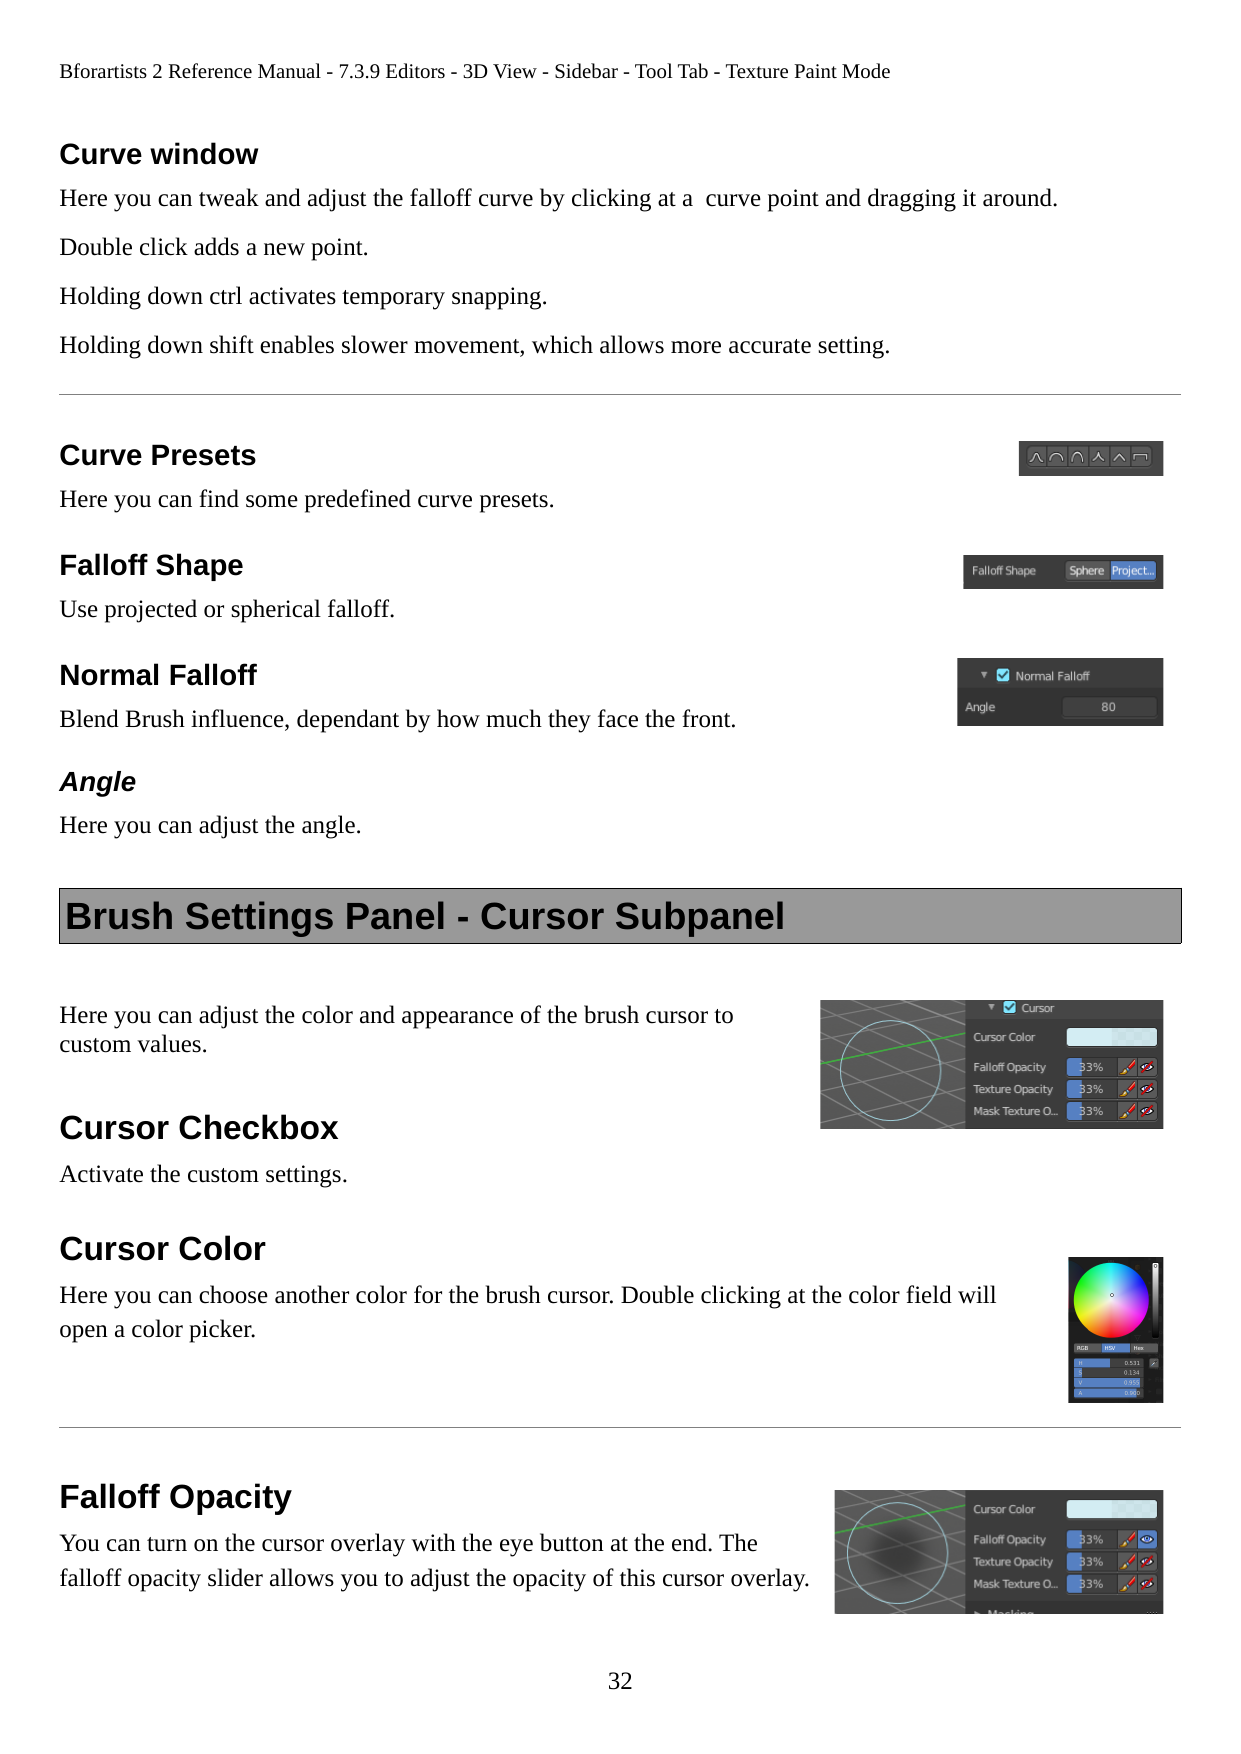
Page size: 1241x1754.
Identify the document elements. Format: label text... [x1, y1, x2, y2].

text Activate the custom settings. [59, 1159, 1181, 1187]
text Here you can choose another color for the brush cursor. Double clicking at the color field will open a color picker. [59, 1280, 1068, 1343]
subtitle Falloff Shape [59, 548, 1181, 582]
subtitle Cursor Checkbox [59, 1108, 1181, 1146]
text Blend Brush influence, dependant by how much they face the front. [59, 704, 1181, 733]
picture [820, 1000, 1164, 1129]
picture [834, 1490, 1164, 1614]
subtitle Falloff Opacity [59, 1477, 1181, 1516]
text Holding down shift enables slower movement, which allows more accurate setting. [59, 330, 1181, 359]
text Holding down ctrl activates temporary snapping. [59, 281, 1181, 310]
subtitle Angle [59, 766, 1181, 797]
text Use projected or spherical falloff. [59, 594, 1181, 623]
table_header Brush Settings Panel - Cursor Subpanel [60, 889, 1181, 943]
subtitle Curve Presets [59, 438, 1181, 472]
text Double click adds a new point. [59, 232, 1181, 261]
subtitle [1164, 658, 1181, 691]
picture [963, 555, 1164, 589]
text Here you can adjust the color and appearance of the brush cursor to custom values. [59, 1001, 820, 1058]
subtitle Cursor Color [59, 1229, 1181, 1267]
text You can turn on the cursor overlay with the eye button at the end. The falloff opacity slider allows you to adjust the opacity of this cursor overlay. [59, 1528, 834, 1592]
subtitle Curve window [59, 137, 1181, 170]
picture [1068, 1257, 1164, 1403]
subtitle Normal Falloff [59, 658, 957, 691]
text Here you can find some predefined curve presets. [59, 484, 1181, 513]
text Here you can adjust the angle. [59, 810, 1181, 839]
picture [1018, 441, 1164, 476]
picture [957, 658, 1164, 726]
text Here you can tweak and adjust the falloff curve by clicking at a curve point and dragging it around. [59, 183, 1181, 212]
